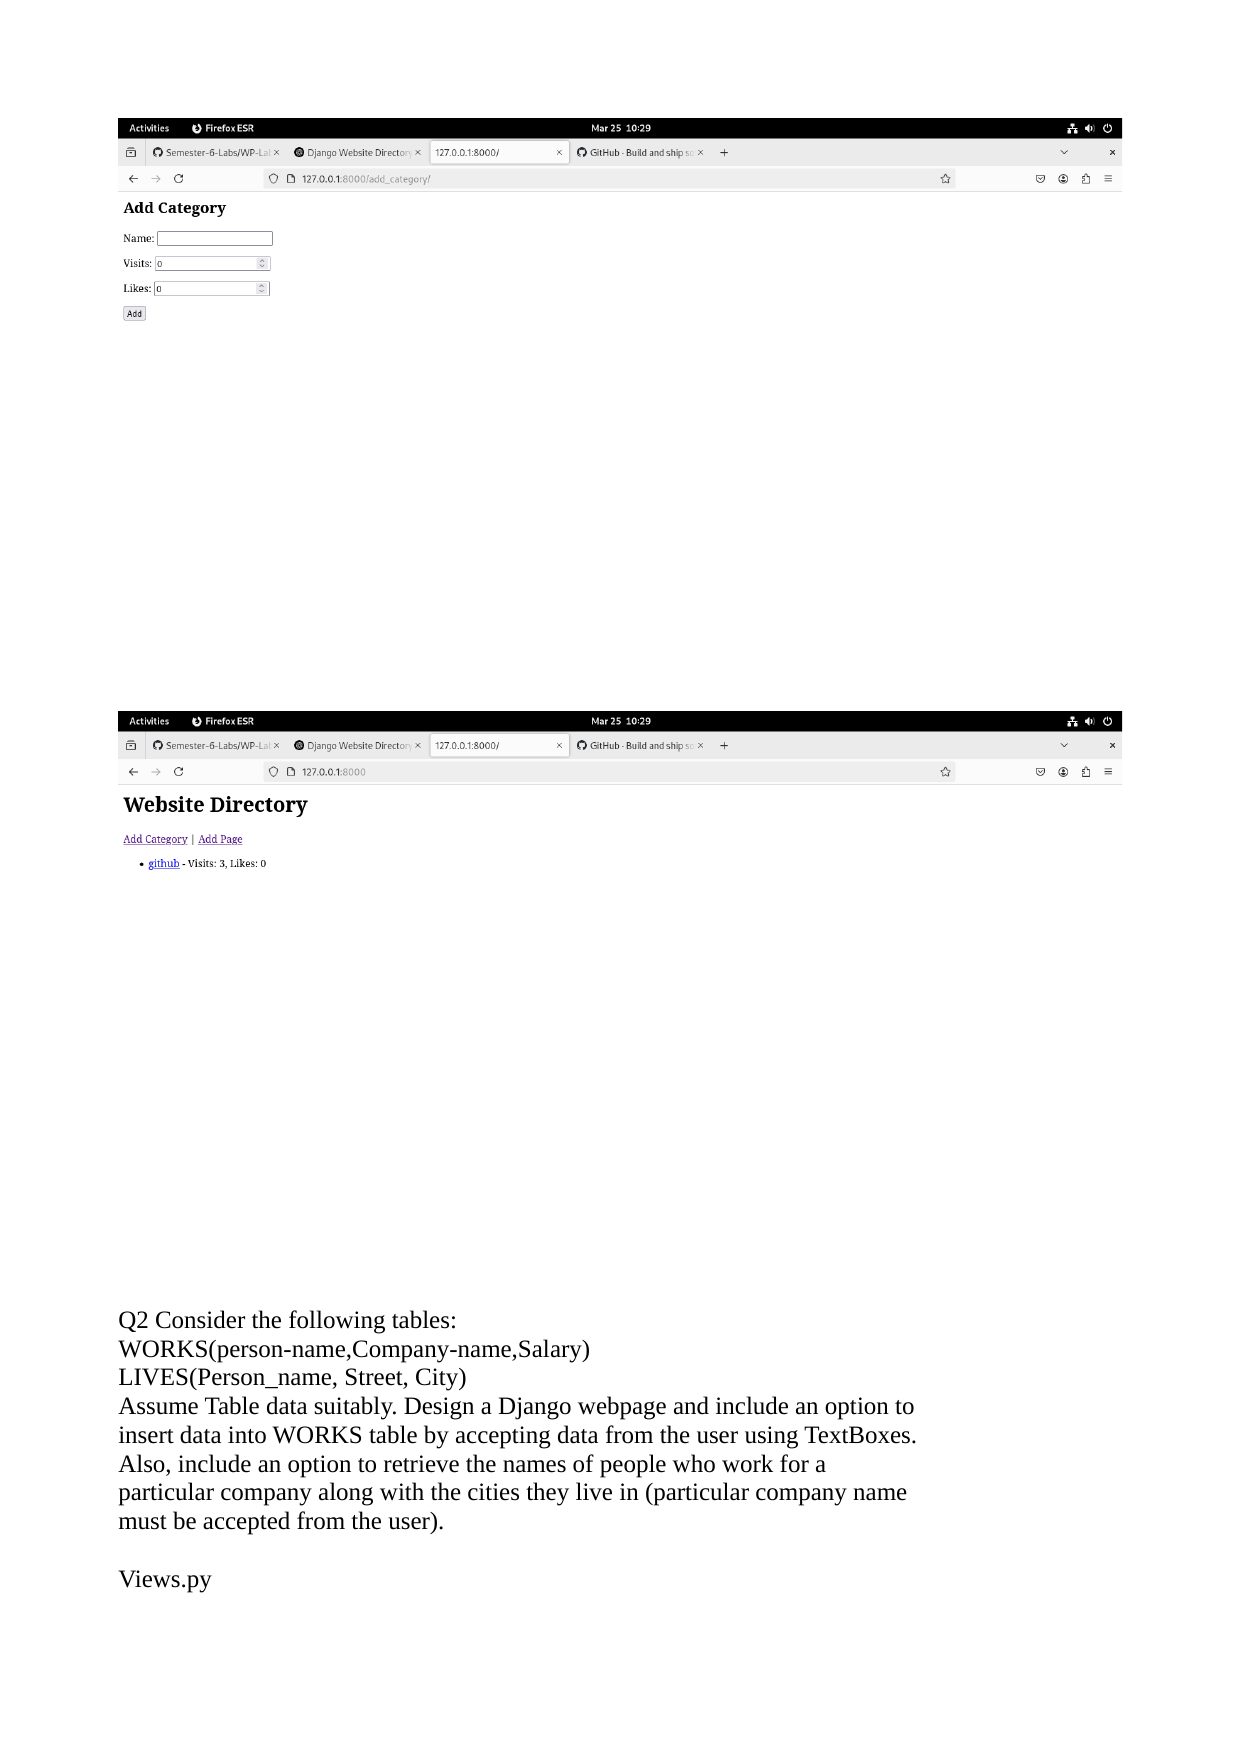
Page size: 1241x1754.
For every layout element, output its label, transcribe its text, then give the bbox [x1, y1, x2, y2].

text Q2 Consider the following tables: [118, 1305, 1122, 1334]
text Also, include an option to retrieve the names of people who work for a [118, 1449, 1122, 1477]
text WORKS(person-name,Company-name,Salary) [118, 1334, 1122, 1362]
picture [118, 118, 1123, 683]
picture [118, 711, 1123, 1277]
text particular company along with the cities they live in (particular company name [118, 1477, 1122, 1506]
text Assume Table data suitably. Design a Django webpage and include an option to [118, 1391, 1122, 1420]
text must be accepted from the user). [118, 1506, 1122, 1564]
text insert data into WORKS table by accepting data from the user using TextBoxes. [118, 1420, 1122, 1449]
text Views.py [118, 1564, 1122, 1592]
text LIVES(Person_name, Street, City) [118, 1362, 1122, 1391]
